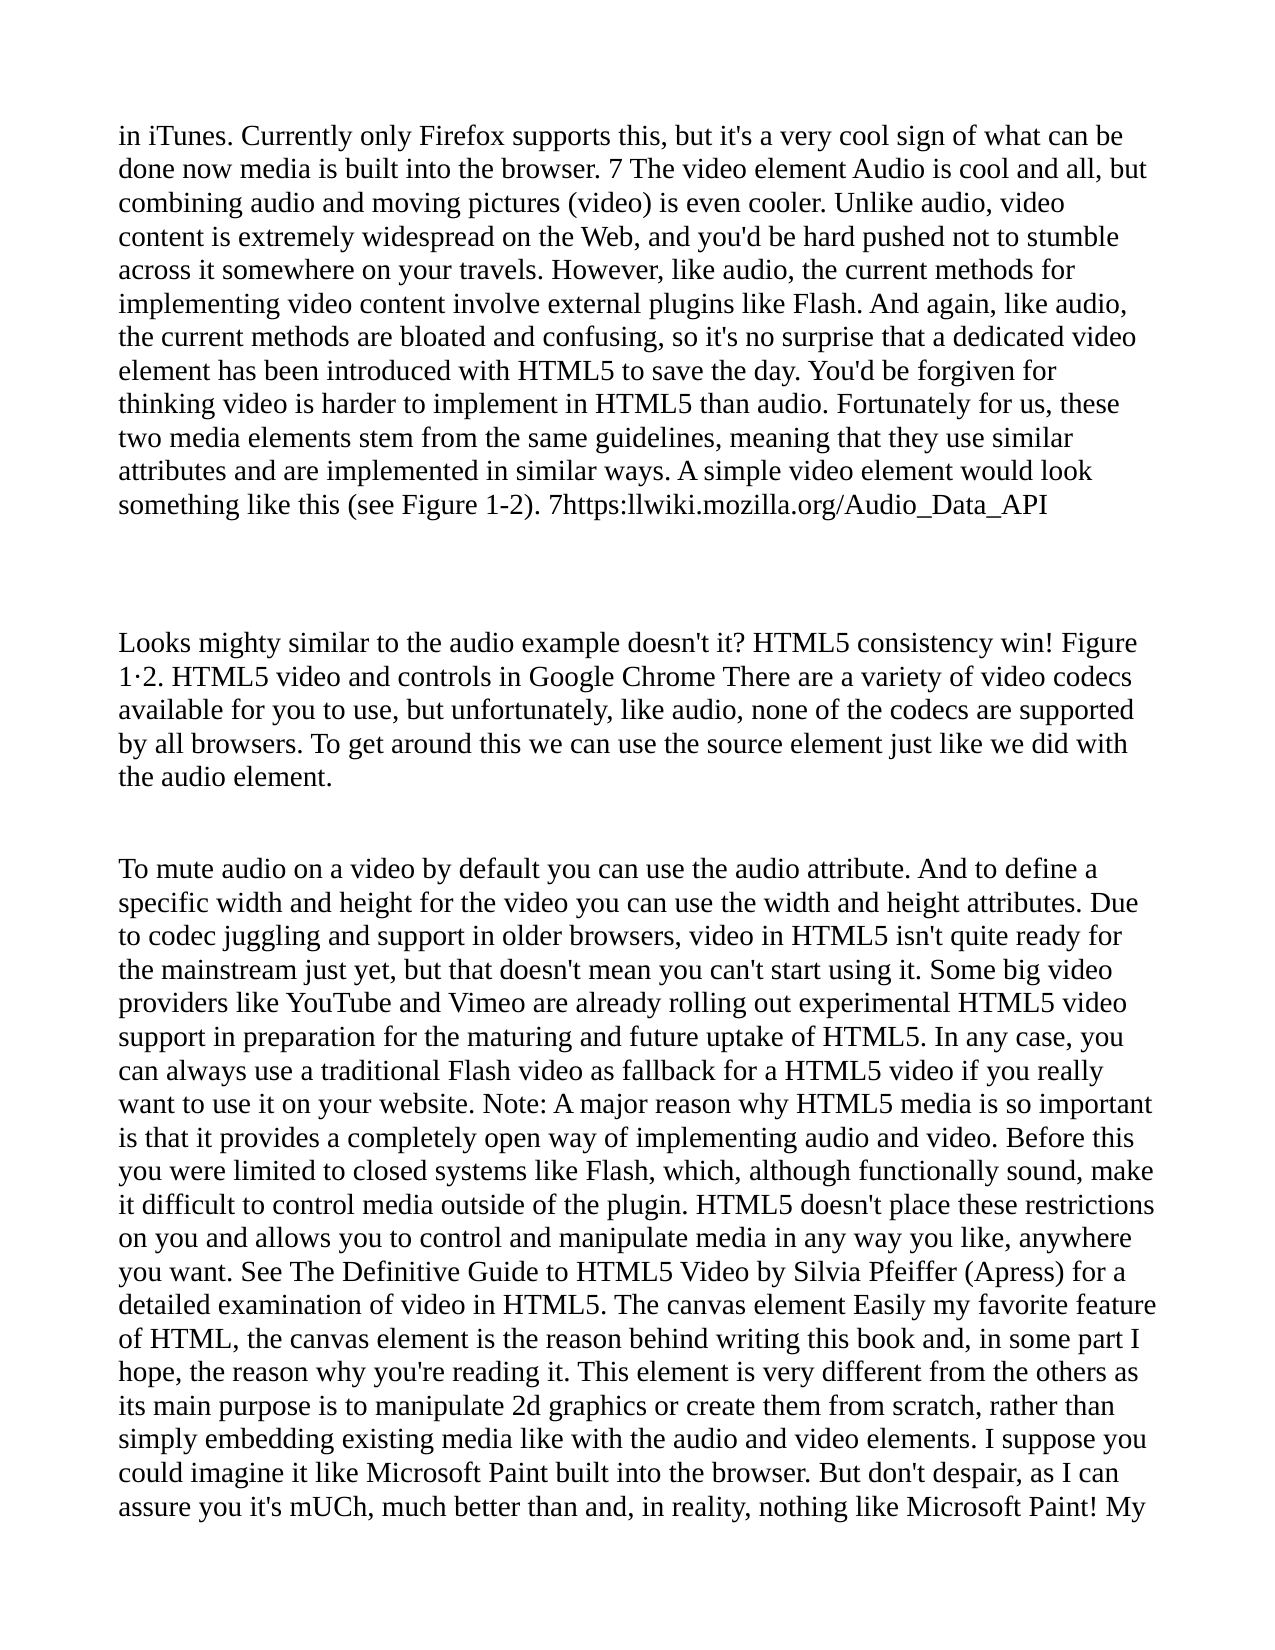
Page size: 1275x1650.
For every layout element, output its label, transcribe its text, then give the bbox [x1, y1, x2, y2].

text Looks mighty similar to the audio example doesn't it? HTML5 consistency win! Figure 1·2. HTML5 video and controls in Google Chrome There are a variety of video codecs available for you to use, but unfortunately, like audio, none of the codecs are supported by all browsers. To get around this we can use the source element just like we did with the audio element. [118, 625, 1157, 793]
text in iTunes. Currently only Firefox supports this, but it's a very cool sign of what can be done now media is built into the browser. 7 The video element Audio is cool and all, but combining audio and moving pictures (video) is even cooler. Unlike audio, video content is extremely widespread on the Web, and you'd be hard pushed not to stumble across it somewhere on your travels. However, like audio, the current methods for implementing video content involve external plugins like Flash. And again, like audio, the current methods are bloated and confusing, so it's no surprise that a dedicated video element has been introduced with HTML5 to save the day. You'd be forgiven for thinking video is harder to implement in HTML5 than audio. Fortunately for us, these two media elements stem from the same guidelines, meaning that they use similar attributes and are implemented in similar ways. A simple video element would look something like this (see Figure 1-2). 7https:llwiki.mozilla.org/Audio_Data_API [118, 118, 1157, 521]
text To mute audio on a video by default you can use the audio attribute. And to define a specific width and height for the video you can use the width and height attributes. Due to codec juggling and support in older browsers, video in HTML5 isn't quite ready for the mainstream just yet, but that doesn't mean you can't start using it. Some big video providers like YouTube and Vimeo are already rolling out experimental HTML5 video support in preparation for the maturing and future uptake of HTML5. In any case, you can always use a traditional Flash video as fallback for a HTML5 video if you really want to use it on your website. Note: A major reason why HTML5 media is so important is that it provides a completely open way of implementing audio and video. Before this you were limited to closed systems like Flash, which, although functionally sound, make it difficult to control media outside of the plugin. HTML5 doesn't place these restrictions on you and allows you to control and manipulate media in any way you like, anywhere you want. See The Definitive Guide to HTML5 Video by Silvia Pfeiffer (Apress) for a detailed examination of video in HTML5. The canvas element Easily my favorite feature of HTML, the canvas element is the reason behind writing this book and, in some part I hope, the reason why you're reading it. This element is very different from the others as its main purpose is to manipulate 2d graphics or create them from scratch, rather than simply embedding existing media like with the audio and video elements. I suppose you could imagine it like Microsoft Paint built into the browser. But don't despair, as I can assure you it's mUCh, much better than and, in reality, nothing like Microsoft Paint! My [118, 851, 1157, 1522]
